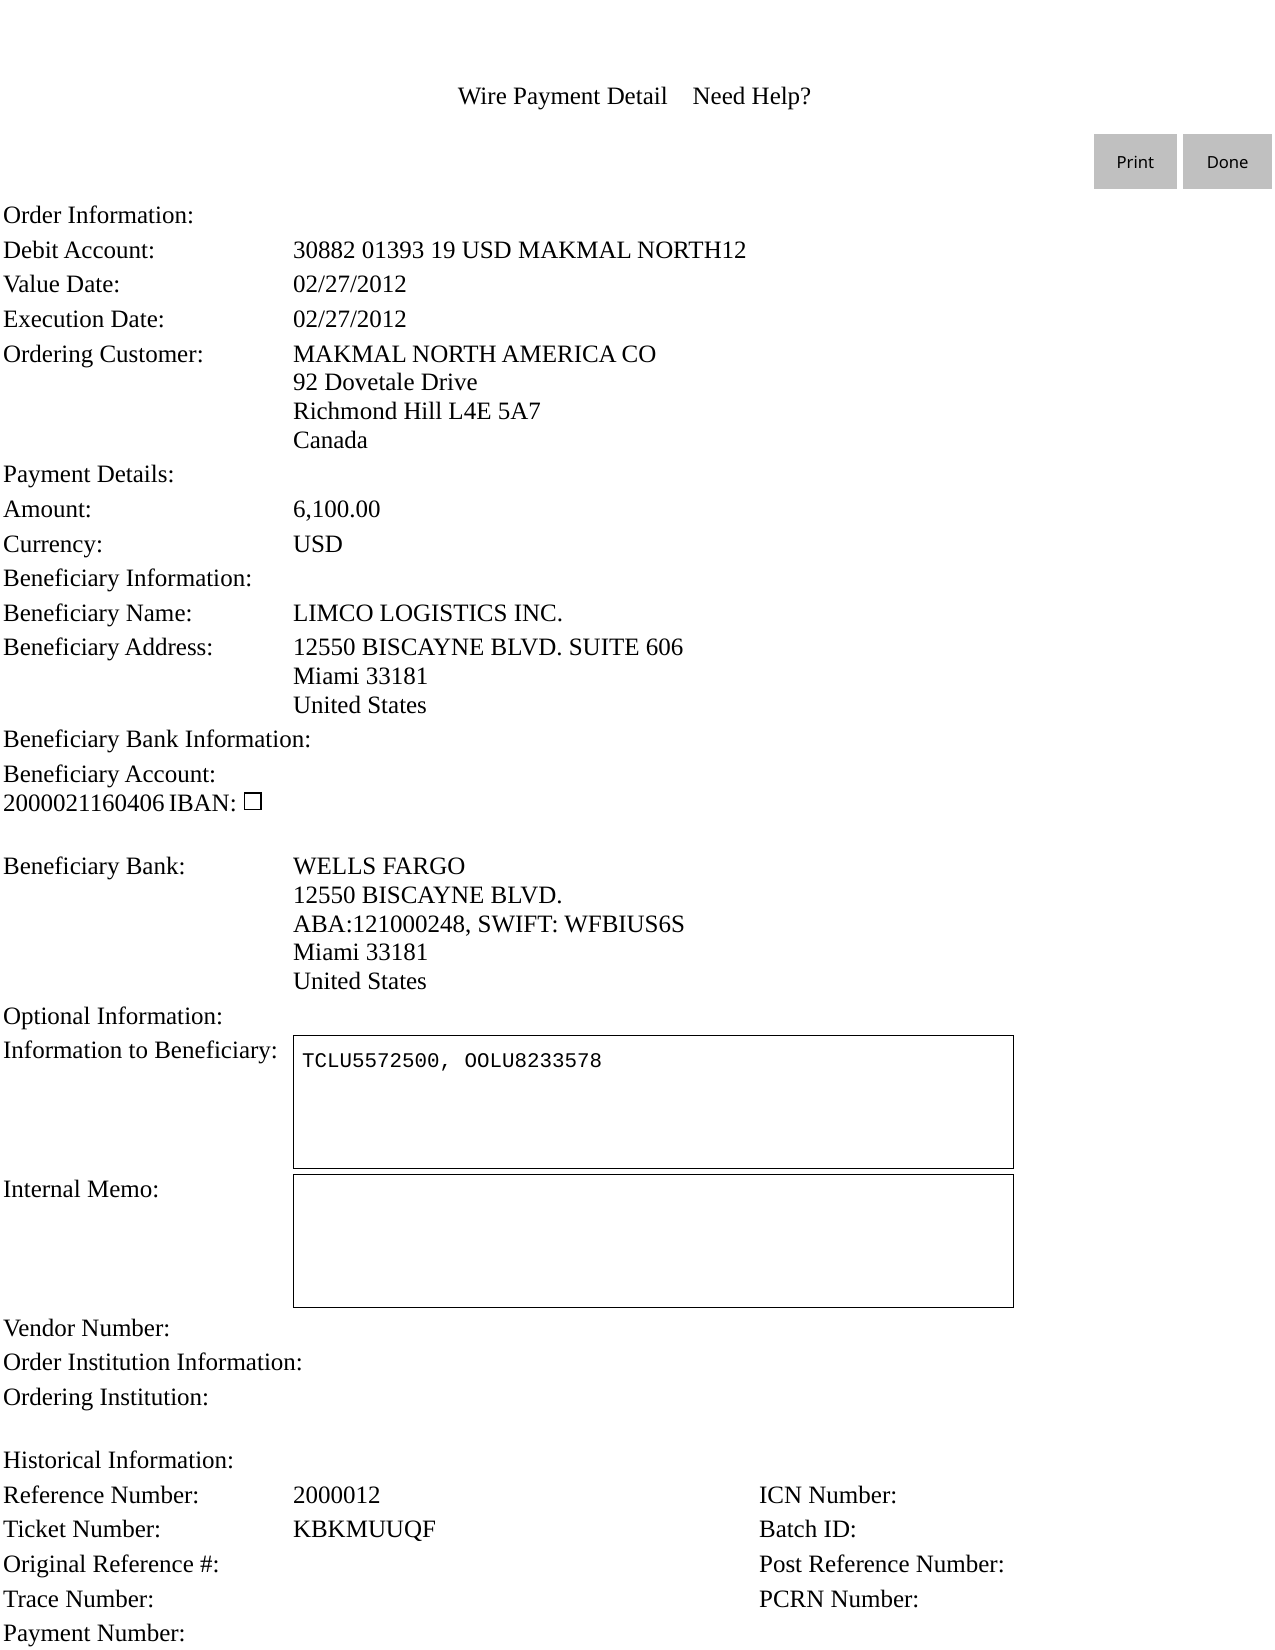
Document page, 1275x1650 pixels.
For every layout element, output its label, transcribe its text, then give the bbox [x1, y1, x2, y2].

table_cell Beneficiary Account: [0, 756, 290, 848]
table_cell Information to Beneficiary: [0, 1033, 290, 1171]
table_cell [1085, 1546, 1275, 1581]
table_header Need Help? [680, 79, 820, 113]
table_cell 12550 BISCAYNE BLVD. SUITE 606 Miami 33181 United States [290, 630, 1275, 722]
table_cell [290, 756, 1275, 848]
table_cell Original Reference #: [0, 1546, 290, 1581]
table_cell Ordering Customer: [0, 336, 290, 457]
table_header IBAN: [169, 788, 287, 817]
table_cell WELLS FARGO 12550 BISCAYNE BLVD. ABA:121000248, SWIFT: WFBIUS6S Miami 33181 United States [290, 848, 1275, 998]
table_cell [455, 113, 820, 124]
table_cell ICN Number: [756, 1477, 1085, 1512]
table_cell LIMCO LOGISTICS INC. [290, 595, 1275, 629]
table_cell Trace Number: [0, 1581, 290, 1615]
table_cell Ticket Number: [0, 1512, 290, 1546]
table_cell [290, 1171, 1275, 1310]
table_cell Order Institution Information: [0, 1345, 1275, 1379]
table_cell Currency: [0, 526, 290, 560]
table_cell KBKMUUQF [290, 1512, 756, 1546]
table_cell PCRN Number: [756, 1581, 1085, 1615]
table_cell Order Information: [0, 198, 1275, 232]
table_cell Post Reference Number: [756, 1546, 1085, 1581]
table_cell [756, 1615, 1085, 1650]
table_cell Beneficiary Name: [0, 595, 290, 629]
table_cell Reference Number: [0, 1477, 290, 1512]
table_header Wire Payment Detail [455, 79, 680, 113]
table_cell Execution Date: [0, 301, 290, 336]
table_header [0, 76, 1275, 131]
table_header 2000021160406 [3, 788, 168, 817]
table_cell 30882 01393 19 USD MAKMAL NORTH12 [290, 232, 1275, 267]
table_cell 2000012 [290, 1477, 756, 1512]
table_cell Payment Number: [0, 1615, 290, 1650]
table_cell Debit Account: [0, 232, 290, 267]
table_cell Historical Information: [0, 1443, 1275, 1477]
table_cell Amount: [0, 491, 290, 526]
table_cell Internal Memo: [0, 1171, 290, 1310]
table_cell MAKMAL NORTH AMERICA CO 92 Dovetale Drive Richmond Hill L4E 5A7 Canada [290, 336, 1275, 457]
table_cell Beneficiary Address: [0, 630, 290, 722]
table_cell [290, 1379, 1275, 1442]
table_cell [290, 1581, 756, 1615]
table_cell [1085, 1512, 1275, 1546]
table_cell [290, 1310, 1275, 1344]
table_cell 6,100.00 [290, 491, 1275, 526]
table_cell USD [290, 526, 1275, 560]
table_cell 02/27/2012 [290, 301, 1275, 336]
table_cell [1085, 1581, 1275, 1615]
table_cell Beneficiary Information: [0, 560, 1275, 595]
table_cell Beneficiary Bank: [0, 848, 290, 998]
table_cell Vendor Number: [0, 1310, 290, 1344]
table_cell [290, 1615, 756, 1650]
table_cell Batch ID: [756, 1512, 1085, 1546]
table_cell Value Date: [0, 267, 290, 301]
table_cell [290, 1546, 756, 1581]
table_cell Ordering Institution: [0, 1379, 290, 1442]
table_cell [1085, 1477, 1275, 1512]
table_cell Payment Details: [0, 457, 1275, 491]
table_cell 02/27/2012 [290, 267, 1275, 301]
table_cell [0, 131, 1275, 197]
table_cell Beneficiary Bank Information: [0, 722, 1275, 756]
table_cell Optional Information: [0, 998, 1275, 1032]
table_cell [1085, 1615, 1275, 1650]
table_cell [290, 1033, 1275, 1171]
